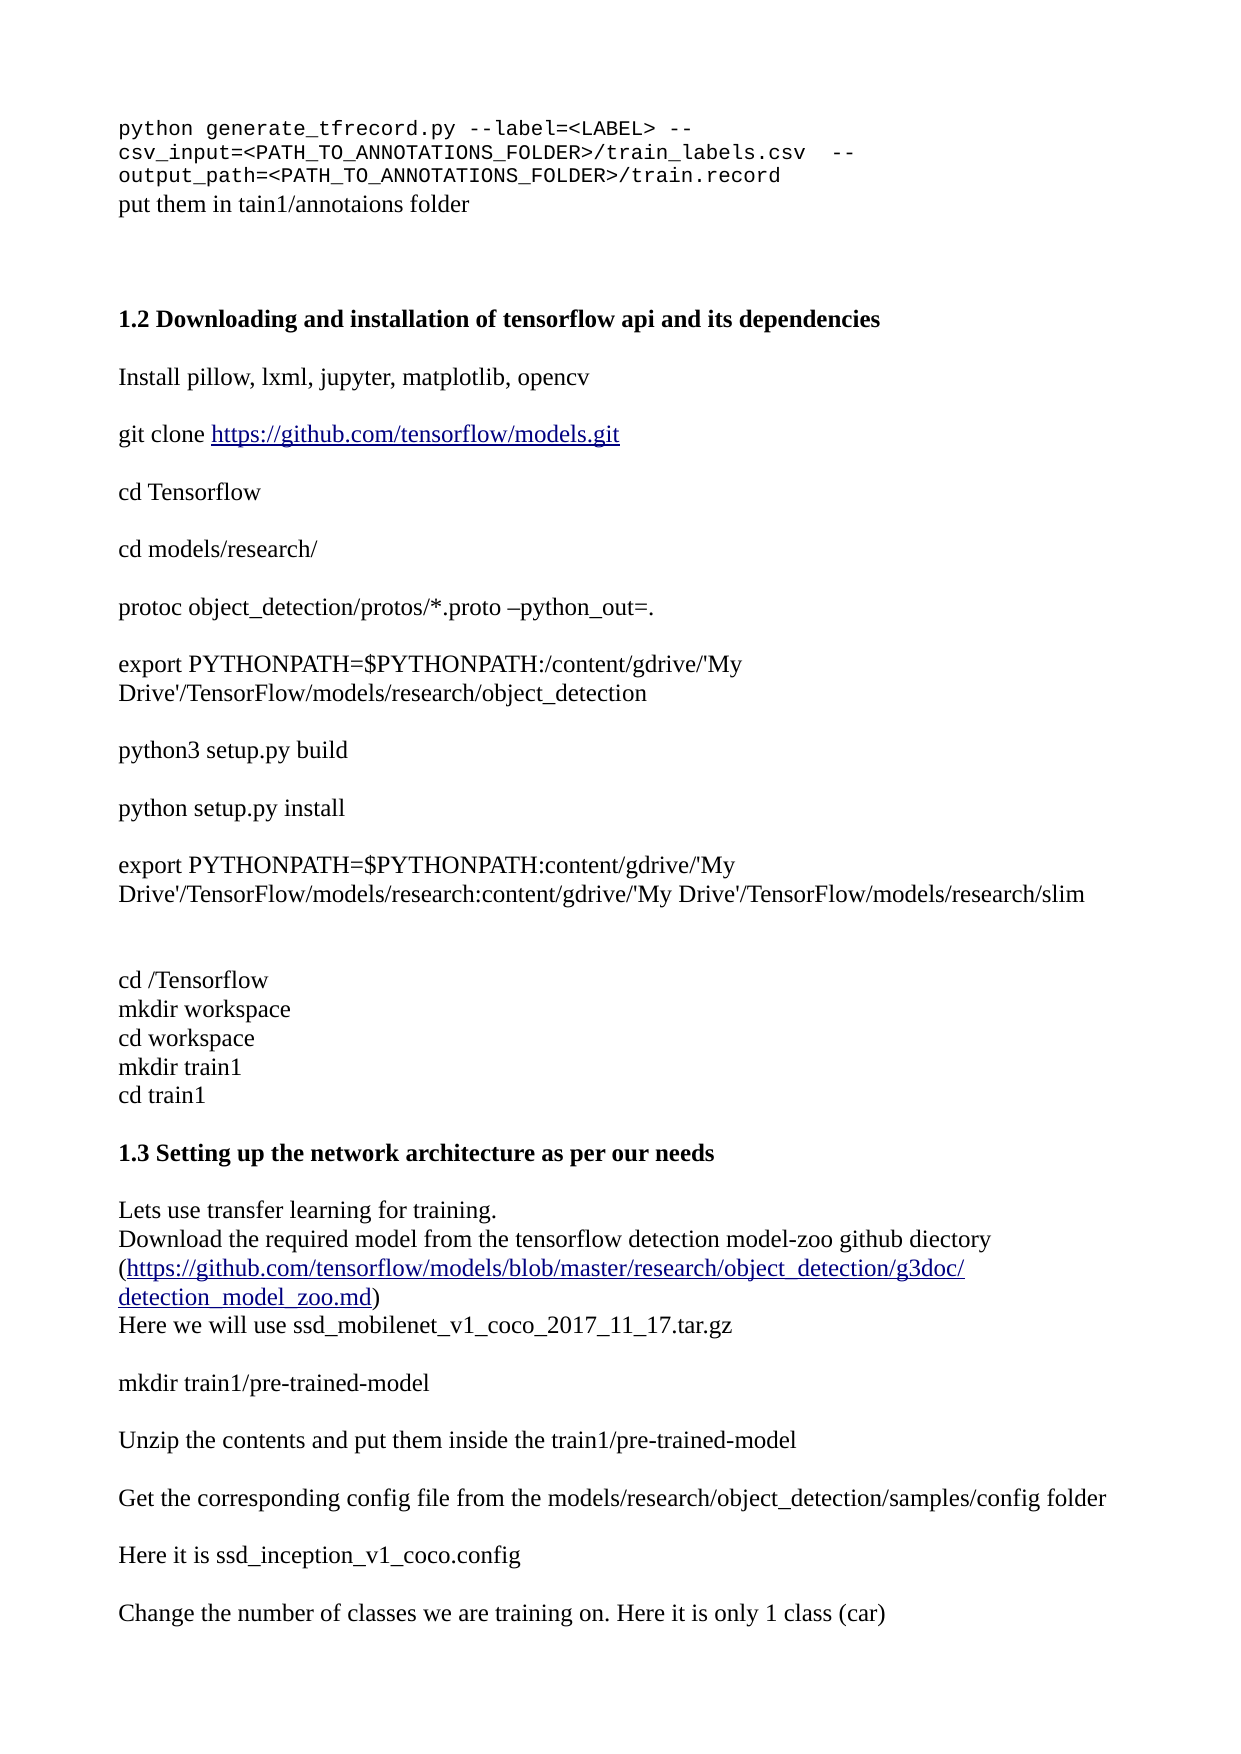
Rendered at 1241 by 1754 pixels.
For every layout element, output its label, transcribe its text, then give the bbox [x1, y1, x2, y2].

text put them in tain1/annotaions folder [118, 189, 1122, 218]
text cd Tensorflow [118, 477, 1122, 505]
text Install pillow, lxml, jupyter, matplotlib, opencv [118, 362, 1122, 390]
text mkdir train1 [118, 1052, 1122, 1080]
text python generate_tfrecord.py --label=<LABEL> --csv_input=<PATH_TO_ANNOTATIONS_FOLDER>/train_labels.csv --output_path=<PATH_TO_ANNOTATIONS_FOLDER>/train.record [118, 118, 1122, 189]
text Download the required model from the tensorflow detection model-zoo github diectory (https://github.com/tensorflow/models/blob/master/research/object_detection/g3doc/detection_model_zoo.md) [118, 1224, 1122, 1310]
text cd train1 [118, 1080, 1122, 1109]
text python3 setup.py build [118, 735, 1122, 764]
text Change the number of classes we are training on. Here it is only 1 class (car) [118, 1598, 1122, 1627]
text cd /Tensorflow [118, 965, 1122, 994]
text Lets use transfer learning for training. [118, 1195, 1122, 1224]
text Unzip the contents and put them inside the train1/pre-trained-model [118, 1425, 1122, 1454]
text cd models/research/ [118, 534, 1122, 563]
text Get the corresponding config file from the models/research/object_detection/samples/config folder [118, 1483, 1122, 1512]
text 1.3 Setting up the network architecture as per our needs [118, 1138, 1122, 1167]
text export PYTHONPATH=$PYTHONPATH:/content/gdrive/'My Drive'/TensorFlow/models/research/object_detection [118, 649, 1122, 707]
text mkdir workspace [118, 994, 1122, 1023]
text protoc object_detection/protos/*.proto –python_out=. [118, 592, 1122, 620]
text python setup.py install [118, 793, 1122, 822]
text Here it is ssd_inception_v1_coco.config [118, 1540, 1122, 1569]
text git clone https://github.com/tensorflow/models.git [118, 419, 1122, 448]
text Here we will use ssd_mobilenet_v1_coco_2017_11_17.tar.gz [118, 1310, 1122, 1339]
text export PYTHONPATH=$PYTHONPATH:content/gdrive/'My Drive'/TensorFlow/models/research:content/gdrive/'My Drive'/TensorFlow/models/research/slim [118, 850, 1122, 908]
text cd workspace [118, 1023, 1122, 1052]
text mkdir train1/pre-trained-model [118, 1368, 1122, 1397]
text 1.2 Downloading and installation of tensorflow api and its dependencies [118, 304, 1122, 333]
